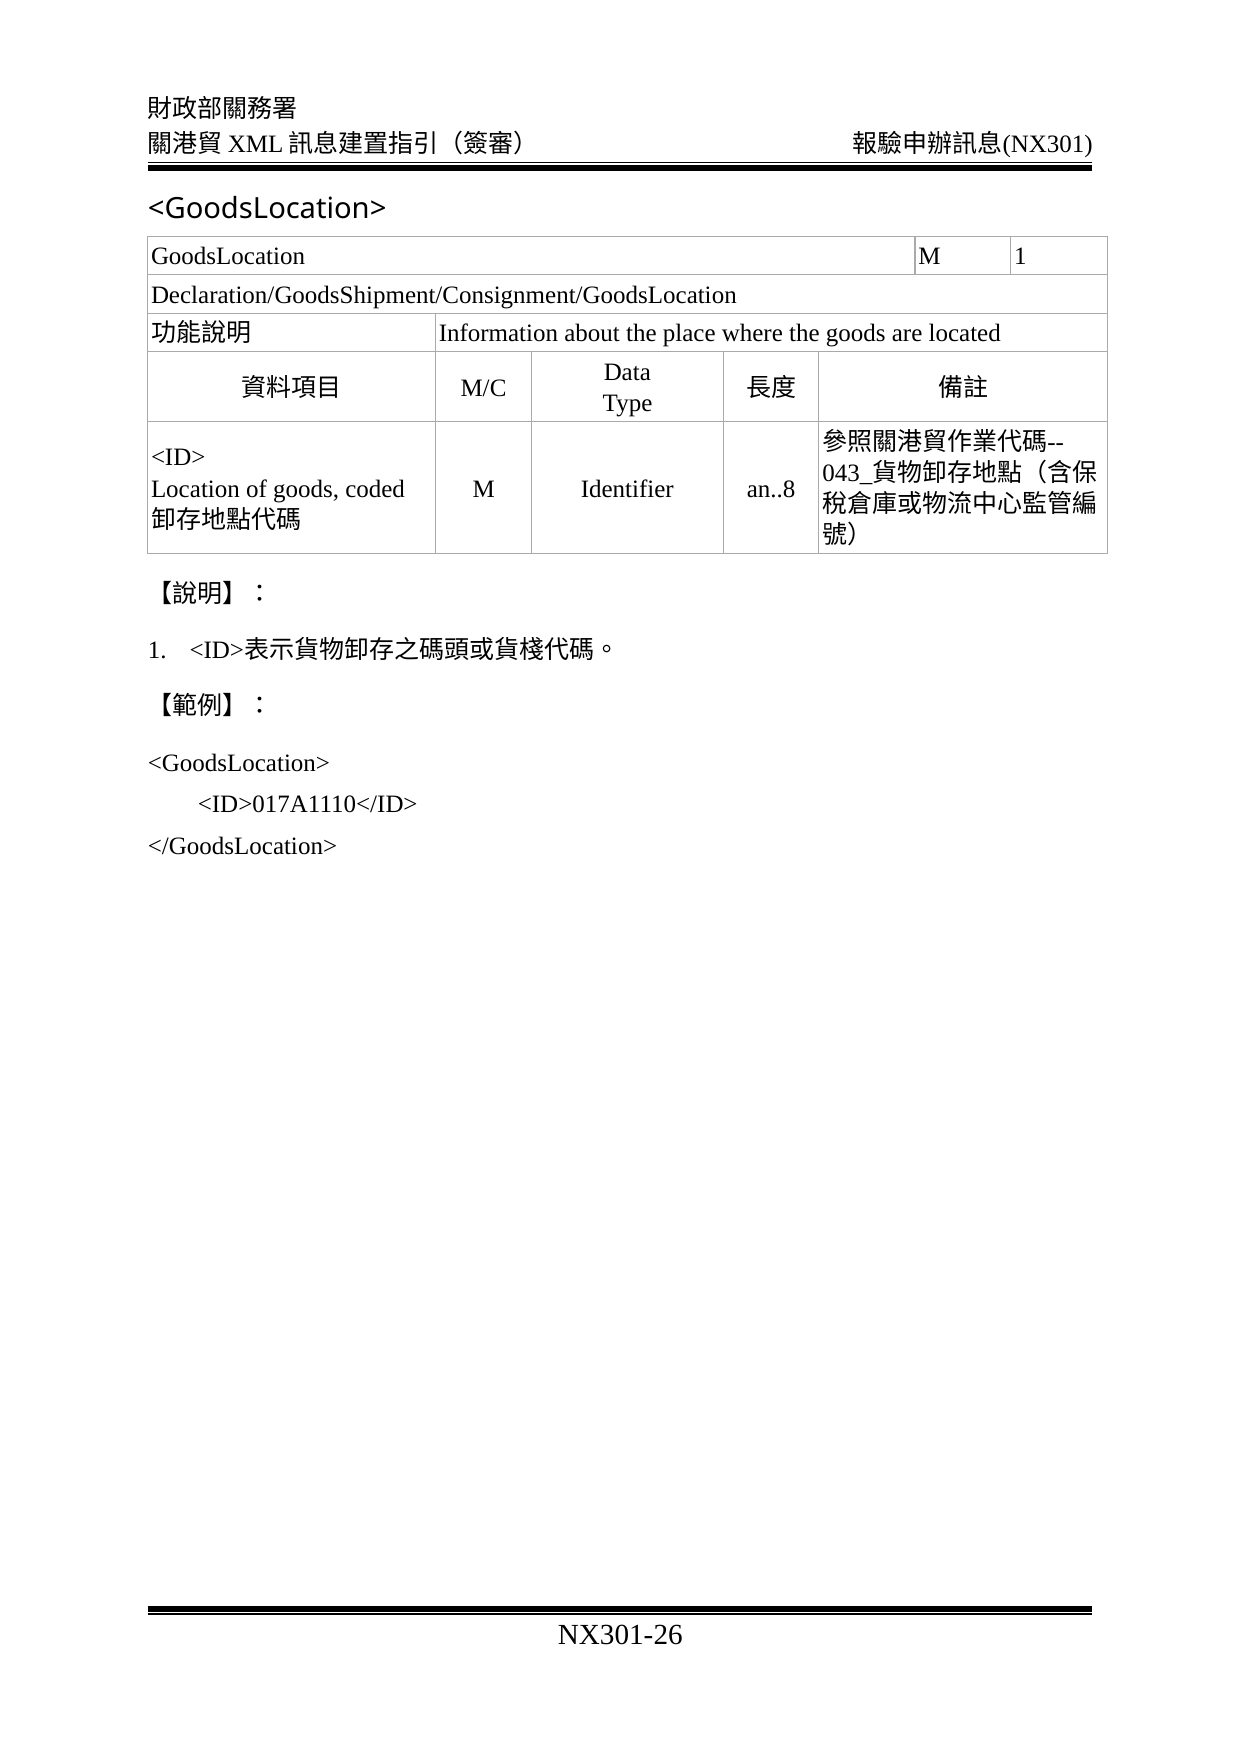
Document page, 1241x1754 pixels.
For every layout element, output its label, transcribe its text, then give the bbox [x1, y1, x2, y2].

table_cell an..8 [724, 422, 818, 553]
text 【範例】： [148, 681, 1092, 723]
table_cell Identifier [532, 422, 723, 553]
table_cell 資料項目 [148, 352, 435, 421]
table_cell M/C [436, 352, 531, 421]
table_cell <ID> Location of goods, coded 卸存地點代碼 [148, 422, 435, 553]
subtitle <GoodsLocation> [148, 738, 1092, 779]
list <ID>表示貨物卸存之碼頭或貨棧代碼。 [148, 625, 1092, 667]
table_cell Data Type [532, 352, 723, 421]
table_header M [916, 237, 1010, 274]
table_header GoodsLocation [148, 237, 914, 274]
table_cell 備註 [819, 352, 1107, 421]
table_cell 長度 [724, 352, 818, 421]
text 【說明】： [148, 569, 1092, 611]
subtitle <GoodsLocation> [148, 177, 1092, 229]
text <ID>017A1110</ID> [148, 779, 1092, 821]
table_header 1 [1011, 237, 1107, 274]
subtitle </GoodsLocation> [148, 821, 1092, 863]
table_cell Information about the place where the goods are located [436, 314, 1107, 351]
table_cell 功能說明 [148, 314, 435, 351]
table_cell Declaration/GoodsShipment/Consignment/GoodsLocation [148, 275, 1107, 313]
table_cell M [436, 422, 531, 553]
table_cell 參照關港貿作業代碼--043_貨物卸存地點（含保稅倉庫或物流中心監管編號） [819, 422, 1107, 553]
